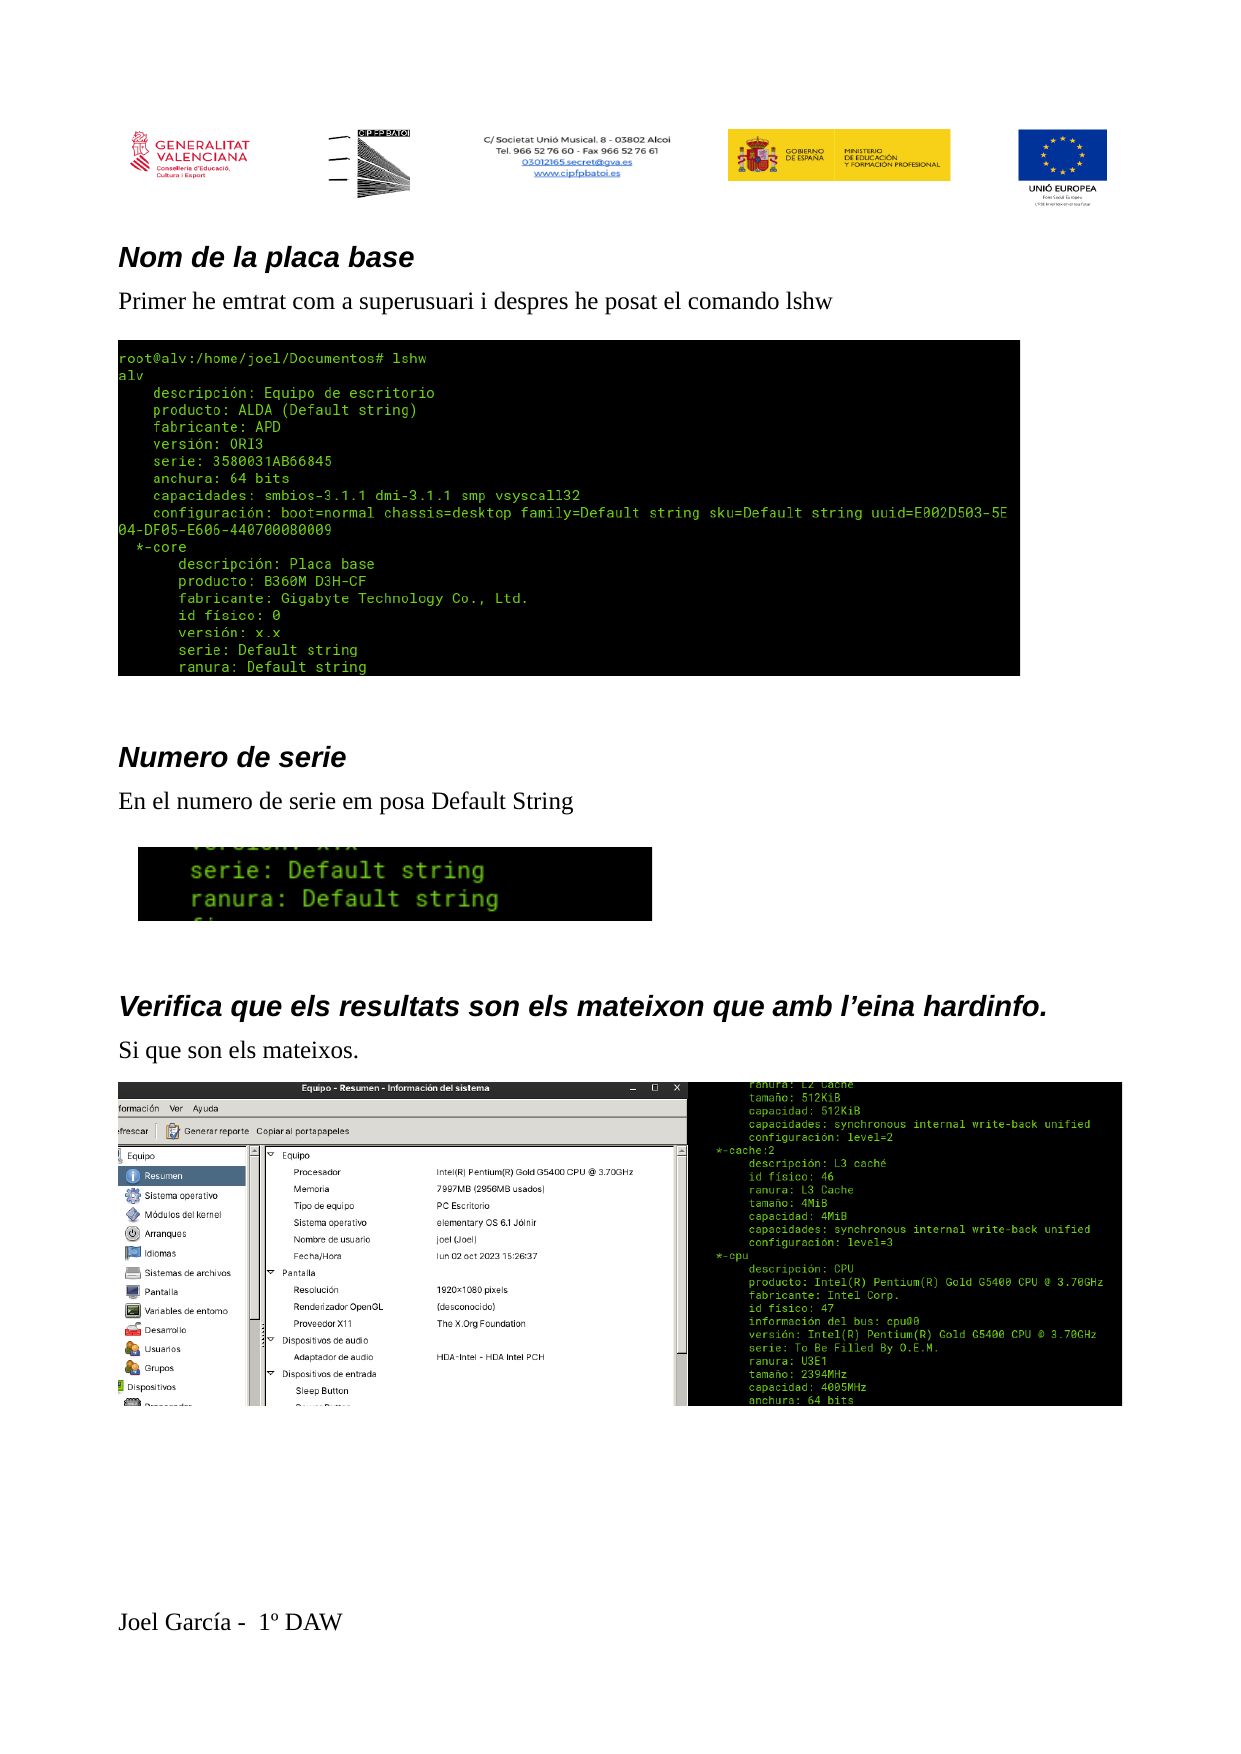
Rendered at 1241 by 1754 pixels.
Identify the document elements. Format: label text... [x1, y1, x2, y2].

subtitle Nom de la placa base [118, 240, 1122, 274]
subtitle Numero de serie [118, 740, 1122, 773]
text Si que son els mateixos. [118, 1035, 1122, 1064]
subtitle Verifica que els resultats son els mateixon que amb l’eina hardinfo. [118, 989, 1122, 1022]
picture [118, 340, 1021, 676]
picture [118, 118, 1118, 209]
text En el numero de serie em posa Default String [118, 786, 1122, 815]
picture [118, 1082, 1123, 1406]
picture [138, 847, 653, 921]
text Primer he emtrat com a superusuari i despres he posat el comando lshw [118, 286, 1122, 315]
